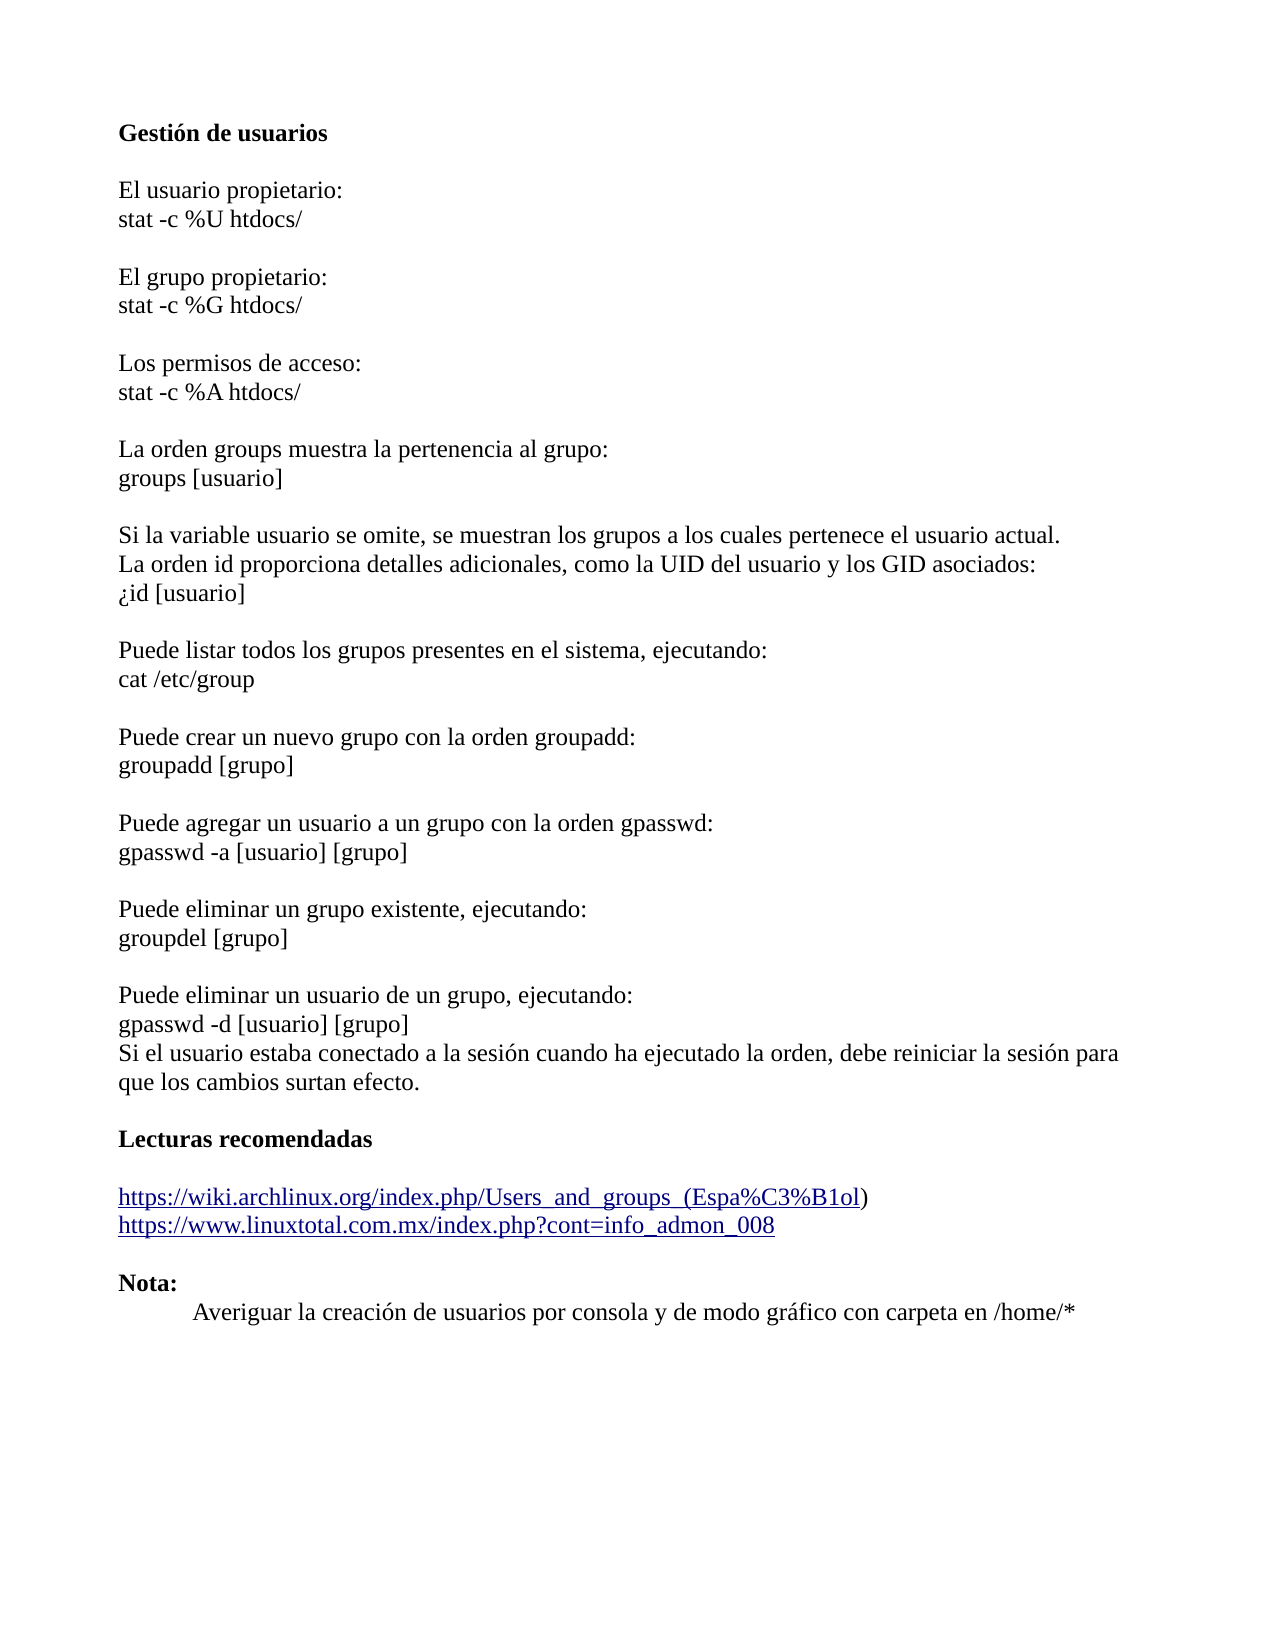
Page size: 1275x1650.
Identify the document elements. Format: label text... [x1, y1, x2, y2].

text La orden groups muestra la pertenencia al grupo: [118, 434, 1157, 463]
text Puede eliminar un grupo existente, ejecutando: [118, 894, 1157, 923]
text Si la variable usuario se omite, se muestran los grupos a los cuales pertenece el usuario actual. [118, 521, 1157, 549]
text Lecturas recomendadas [118, 1124, 1157, 1153]
text groupadd [grupo] [118, 751, 1157, 779]
text groupdel [grupo] [118, 923, 1157, 952]
text El usuario propietario: [118, 176, 1157, 204]
text https://www.linuxtotal.com.mx/index.php?cont=info_admon_008 [118, 1211, 1157, 1239]
text ¿id [usuario] [118, 578, 1157, 607]
text stat -c %G htdocs/ [118, 291, 1157, 319]
text Gestión de usuarios [118, 118, 1157, 147]
text El grupo propietario: [118, 262, 1157, 291]
text Puede agregar un usuario a un grupo con la orden gpasswd: [118, 808, 1157, 837]
text groups [usuario] [118, 463, 1157, 492]
text cat /etc/group [118, 664, 1157, 693]
text Puede eliminar un usuario de un grupo, ejecutando: [118, 981, 1157, 1009]
text https://wiki.archlinux.org/index.php/Users_and_groups_(Espa%C3%B1ol) [118, 1182, 1157, 1211]
text gpasswd -a [usuario] [grupo] [118, 837, 1157, 866]
text gpasswd -d [usuario] [grupo] [118, 1009, 1157, 1038]
text Nota: [118, 1268, 1157, 1297]
text stat -c %U htdocs/ [118, 204, 1157, 233]
text Puede crear un nuevo grupo con la orden groupadd: [118, 722, 1157, 751]
text Los permisos de acceso: [118, 348, 1157, 377]
text Puede listar todos los grupos presentes en el sistema, ejecutando: [118, 636, 1157, 664]
text Si el usuario estaba conectado a la sesión cuando ha ejecutado la orden, debe reiniciar la sesión para que los cambios surtan efecto. [118, 1038, 1157, 1096]
text Averiguar la creación de usuarios por consola y de modo gráfico con carpeta en /home/* [118, 1297, 1157, 1326]
text La orden id proporciona detalles adicionales, como la UID del usuario y los GID asociados: [118, 549, 1157, 578]
text stat -c %A htdocs/ [118, 377, 1157, 406]
